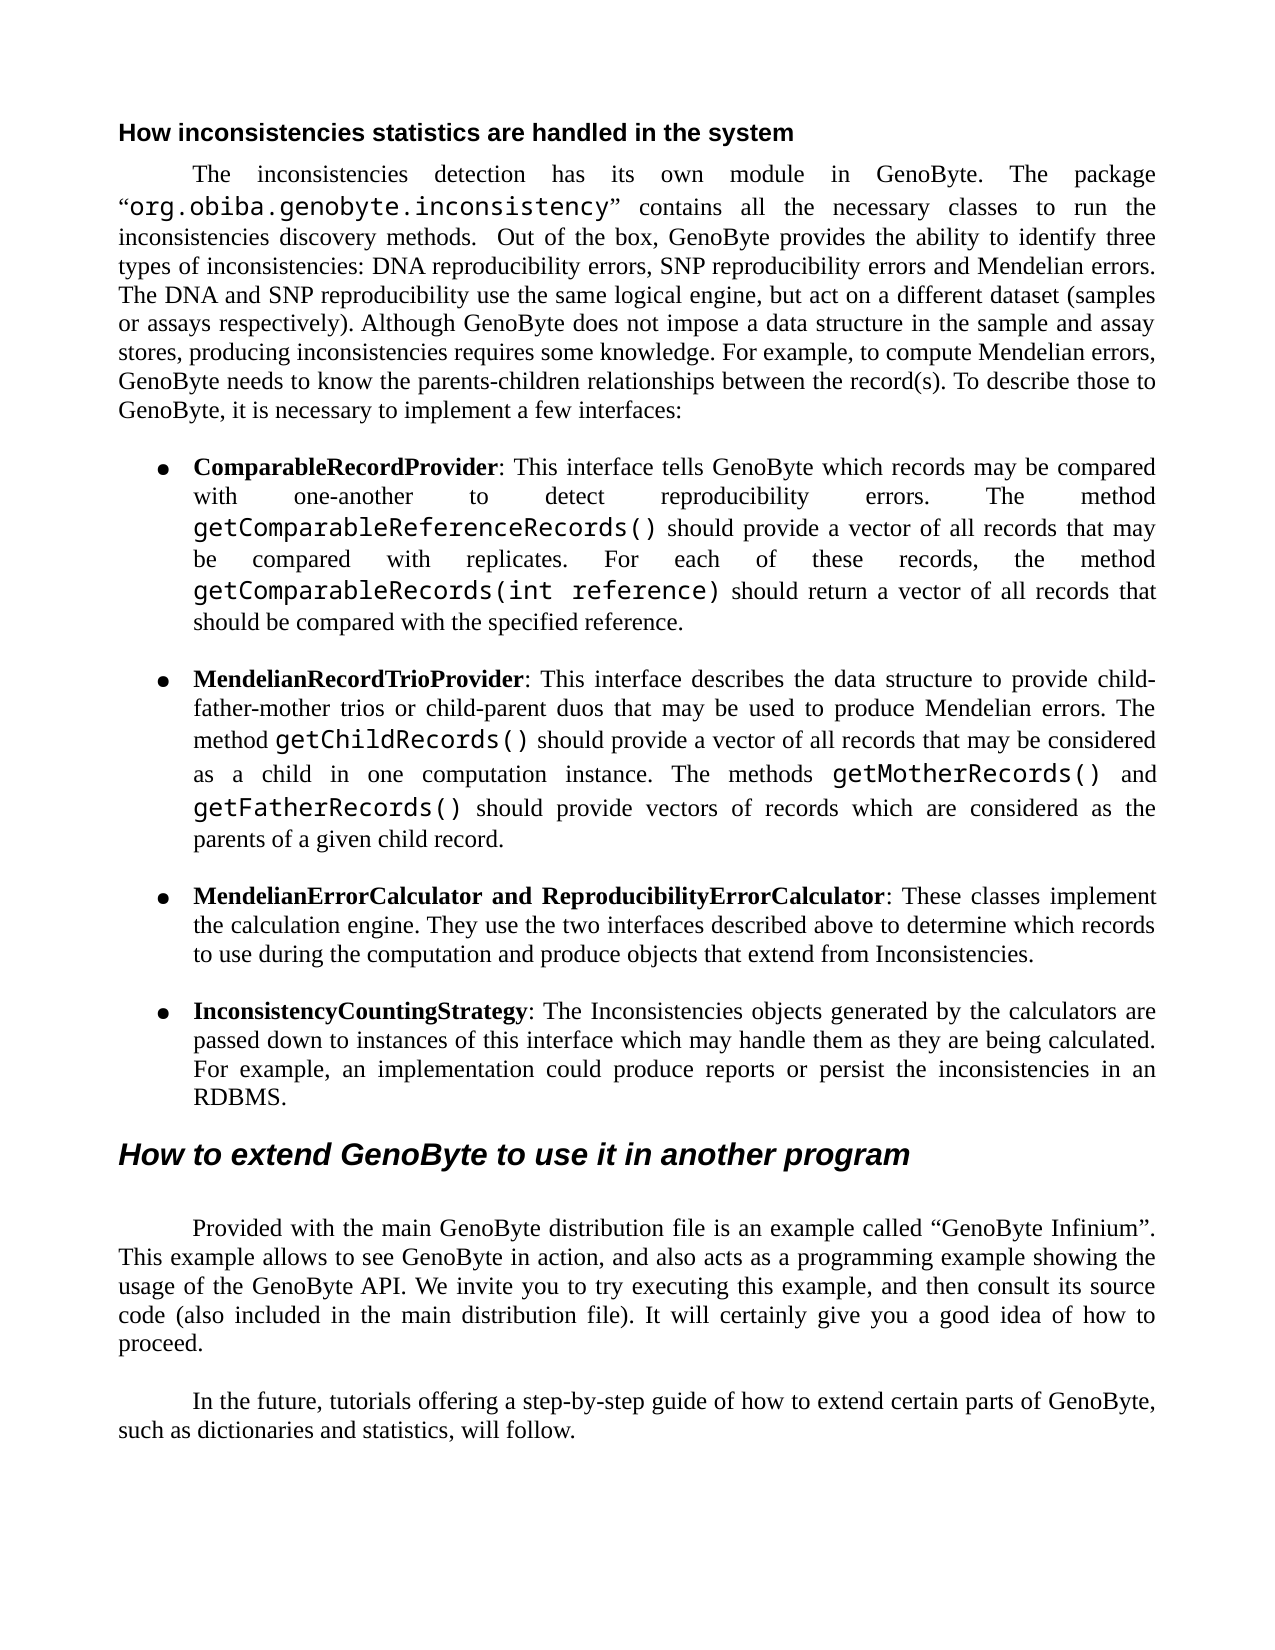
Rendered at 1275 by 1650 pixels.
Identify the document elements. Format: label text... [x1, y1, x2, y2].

text The inconsistencies detection has its own module in GenoByte. The package “org.obiba.genobyte.inconsistency” contains all the necessary classes to run the inconsistencies discovery methods. Out of the box, GenoByte provides the ability to identify three types of inconsistencies: DNA reproducibility errors, SNP reproducibility errors and Mendelian errors. The DNA and SNP reproducibility use the same logical engine, but act on a different dataset (samples or assays respectively). Although GenoByte does not impose a data structure in the sample and assay stores, producing inconsistencies requires some knowledge. For example, to compute Mendelian errors, GenoByte needs to know the parents-children relationships between the record(s). To describe those to GenoByte, it is necessary to implement a few interfaces: [118, 159, 1157, 423]
list MendelianErrorCalculator and ReproducibilityErrorCalculator: These classes implement the calculation engine. They use the two interfaces described above to determine which records to use during the computation and produce objects that extend from Inconsistencies. [156, 881, 1157, 967]
subtitle How to extend GenoByte to use it in another program [118, 1136, 1157, 1172]
subtitle How inconsistencies statistics are handled in the system [118, 118, 1157, 147]
text Provided with the main GenoByte distribution file is an example called “GenoByte Infinium”. This example allows to see GenoByte in action, and also acts as a programming example showing the usage of the GenoByte API. We invite you to try executing this example, and then consult its source code (also included in the main distribution file). It will certainly give you a good idea of how to proceed. [118, 1213, 1157, 1357]
list ComparableRecordProvider: This interface tells GenoByte which records may be compared with one-another to detect reproducibility errors. The method getComparableReferenceRecords() should provide a vector of all records that may be compared with replicates. For each of these records, the method getComparableRecords(int reference) should return a vector of all records that should be compared with the specified reference. [156, 452, 1157, 635]
list InconsistencyCountingStrategy: The Inconsistencies objects generated by the calculators are passed down to instances of this interface which may handle them as they are being calculated. For example, an implementation could produce reports or persist the inconsistencies in an RDBMS. [156, 996, 1157, 1111]
list MendelianRecordTrioProvider: This interface describes the data structure to provide child-father-mother trios or child-parent duos that may be used to produce Mendelian errors. The method getChildRecords() should provide a vector of all records that may be considered as a child in one computation instance. The methods getMotherRecords() and getFatherRecords() should provide vectors of records which are considered as the parents of a given child record. [156, 664, 1157, 852]
text In the future, tutorials offering a step-by-step guide of how to extend certain parts of GenoByte, such as dictionaries and statistics, will follow. [118, 1386, 1157, 1443]
